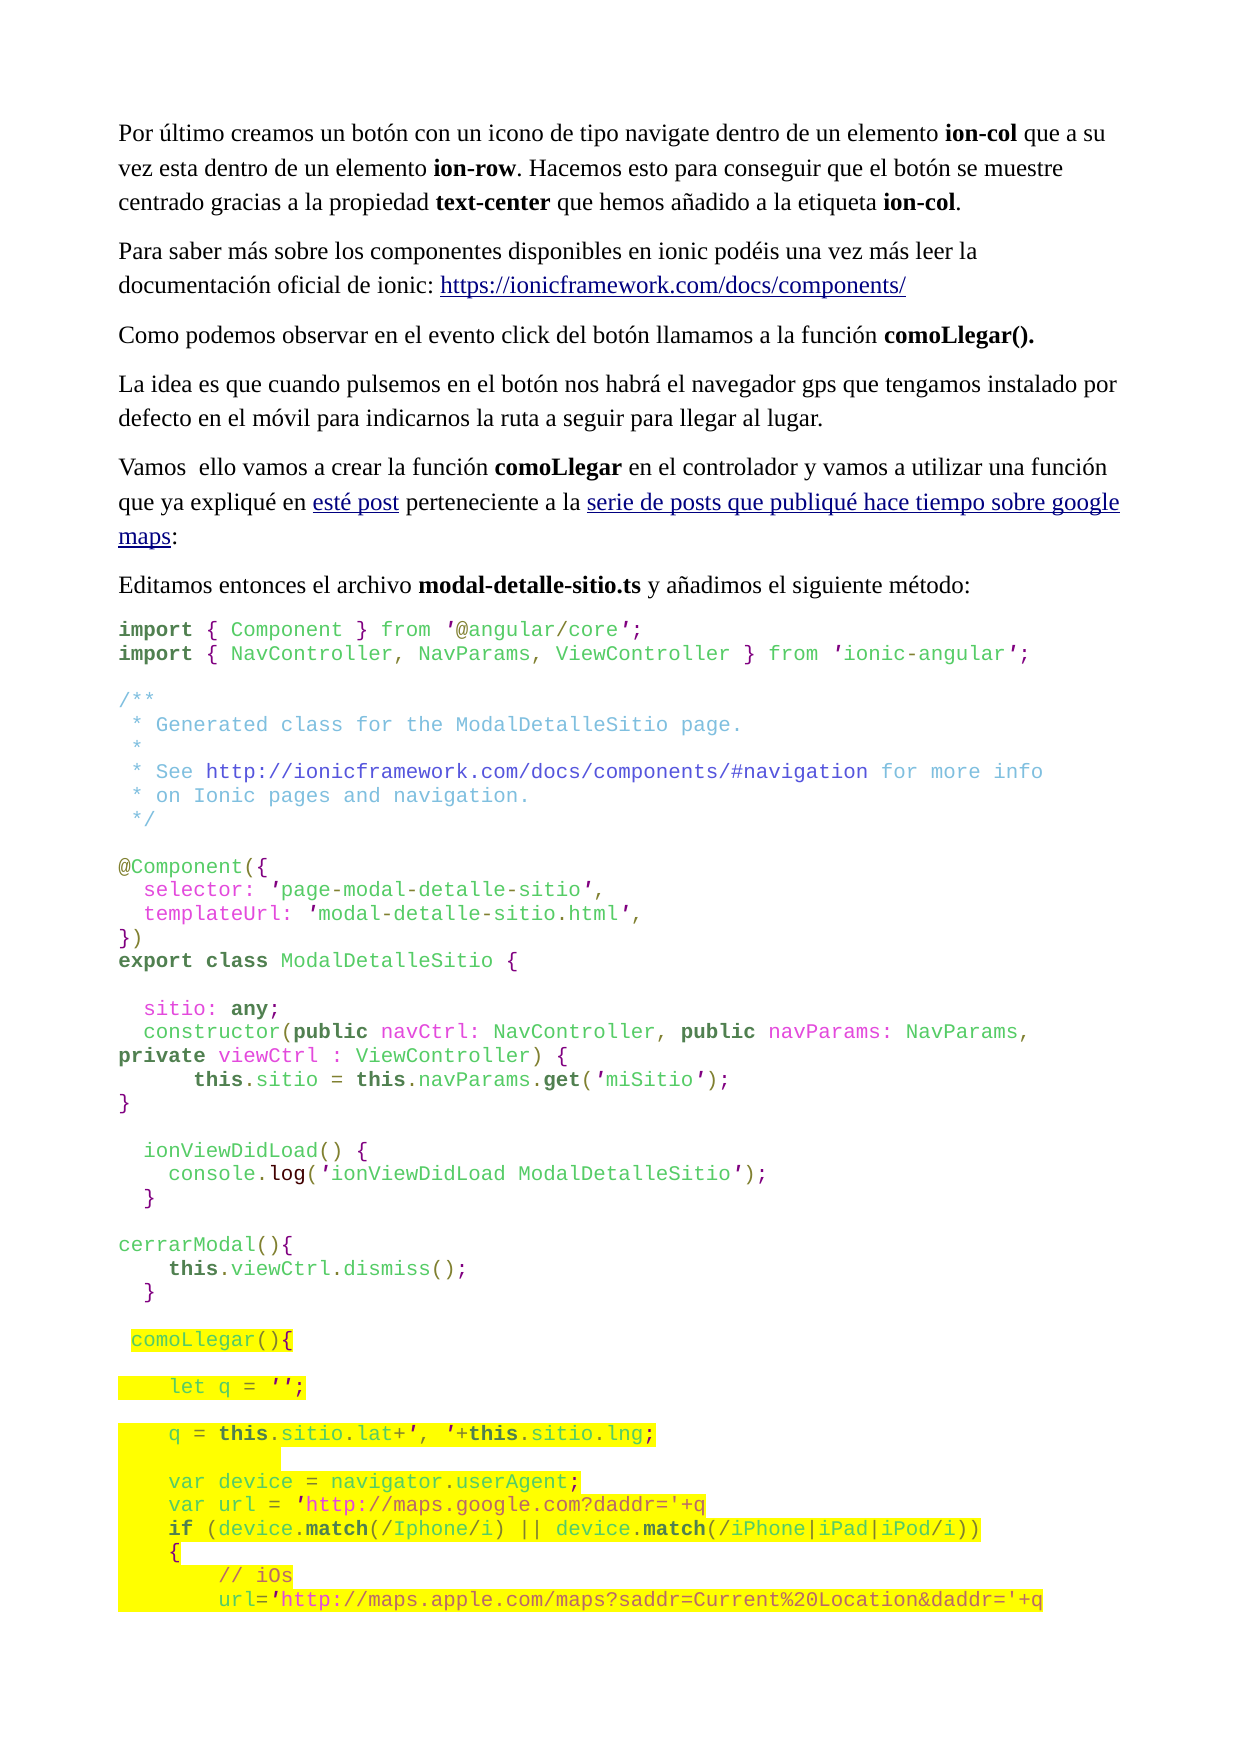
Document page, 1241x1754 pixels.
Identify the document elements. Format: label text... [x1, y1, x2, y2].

text console.log('ionViewDidLoad ModalDetalleSitio'); [118, 1163, 1122, 1187]
text templateUrl: 'modal-detalle-sitio.html', [118, 903, 1122, 927]
text { [118, 1542, 1122, 1565]
text La idea es que cuando pulsemos en el botón nos habrá el navegador gps que tengamos instalado por defecto en el móvil para indicarnos la ruta a seguir para llegar al lugar. [118, 369, 1122, 432]
text ionViewDidLoad() { [118, 1139, 1122, 1163]
text constructor(public navCtrl: NavController, public navParams: NavParams, private viewCtrl : ViewController) { [118, 1021, 1122, 1069]
text @Component({ [118, 856, 1122, 879]
text this.viewCtrl.dismiss(); [118, 1258, 1122, 1281]
text Vamos ello vamos a crear la función comoLlegar en el controlador y vamos a utilizar una función que ya expliqué en esté post perteneciente a la serie de posts que publiqué hace tiempo sobre google maps: [118, 452, 1122, 550]
text import { NavController, NavParams, ViewController } from 'ionic-angular'; [118, 643, 1122, 667]
text cerrarModal(){ [118, 1234, 1122, 1258]
text sitio: any; [118, 998, 1122, 1021]
text */ [118, 808, 1122, 832]
text } [118, 1092, 1122, 1116]
text Editamos entonces el archivo modal-detalle-sitio.ts y añadimos el siguiente método: [118, 570, 1122, 599]
text this.sitio = this.navParams.get('miSitio'); [118, 1069, 1122, 1092]
text comoLlegar(){ [118, 1329, 1122, 1352]
text }) [118, 927, 1122, 950]
text var url = 'http://maps.google.com?daddr='+q [118, 1494, 1122, 1518]
text Para saber más sobre los componentes disponibles en ionic podéis una vez más leer la documentación oficial de ionic: https://ionicframework.com/docs/components/ [118, 236, 1122, 299]
text export class ModalDetalleSitio { [118, 950, 1122, 974]
text // iOs [118, 1565, 1122, 1589]
text selector: 'page-modal-detalle-sitio', [118, 879, 1122, 903]
text import { Component } from '@angular/core'; [118, 619, 1122, 643]
text * See http://ionicframework.com/docs/components/#navigation for more info [118, 761, 1122, 785]
text } [118, 1187, 1122, 1211]
text * [118, 738, 1122, 761]
text * on Ionic pages and navigation. [118, 785, 1122, 808]
text /** [118, 690, 1122, 714]
text Por último creamos un botón con un icono de tipo navigate dentro de un elemento ion-col que a su vez esta dentro de un elemento ion-row. Hacemos esto para conseguir que el botón se muestre centrado gracias a la propiedad text-center que hemos añadido a la etiqueta ion-col. [118, 118, 1122, 216]
text if (device.match(/Iphone/i) || device.match(/iPhone|iPad|iPod/i)) [118, 1518, 1122, 1542]
text let q = ''; [118, 1376, 1122, 1400]
text * Generated class for the ModalDetalleSitio page. [118, 714, 1122, 738]
text q = this.sitio.lat+', '+this.sitio.lng; [118, 1423, 1122, 1447]
text } [118, 1281, 1122, 1305]
text var device = navigator.userAgent; [118, 1471, 1122, 1494]
text url='http://maps.apple.com/maps?saddr=Current%20Location&daddr='+q [118, 1589, 1122, 1612]
text Como podemos observar en el evento click del botón llamamos a la función comoLlegar(). [118, 320, 1122, 348]
